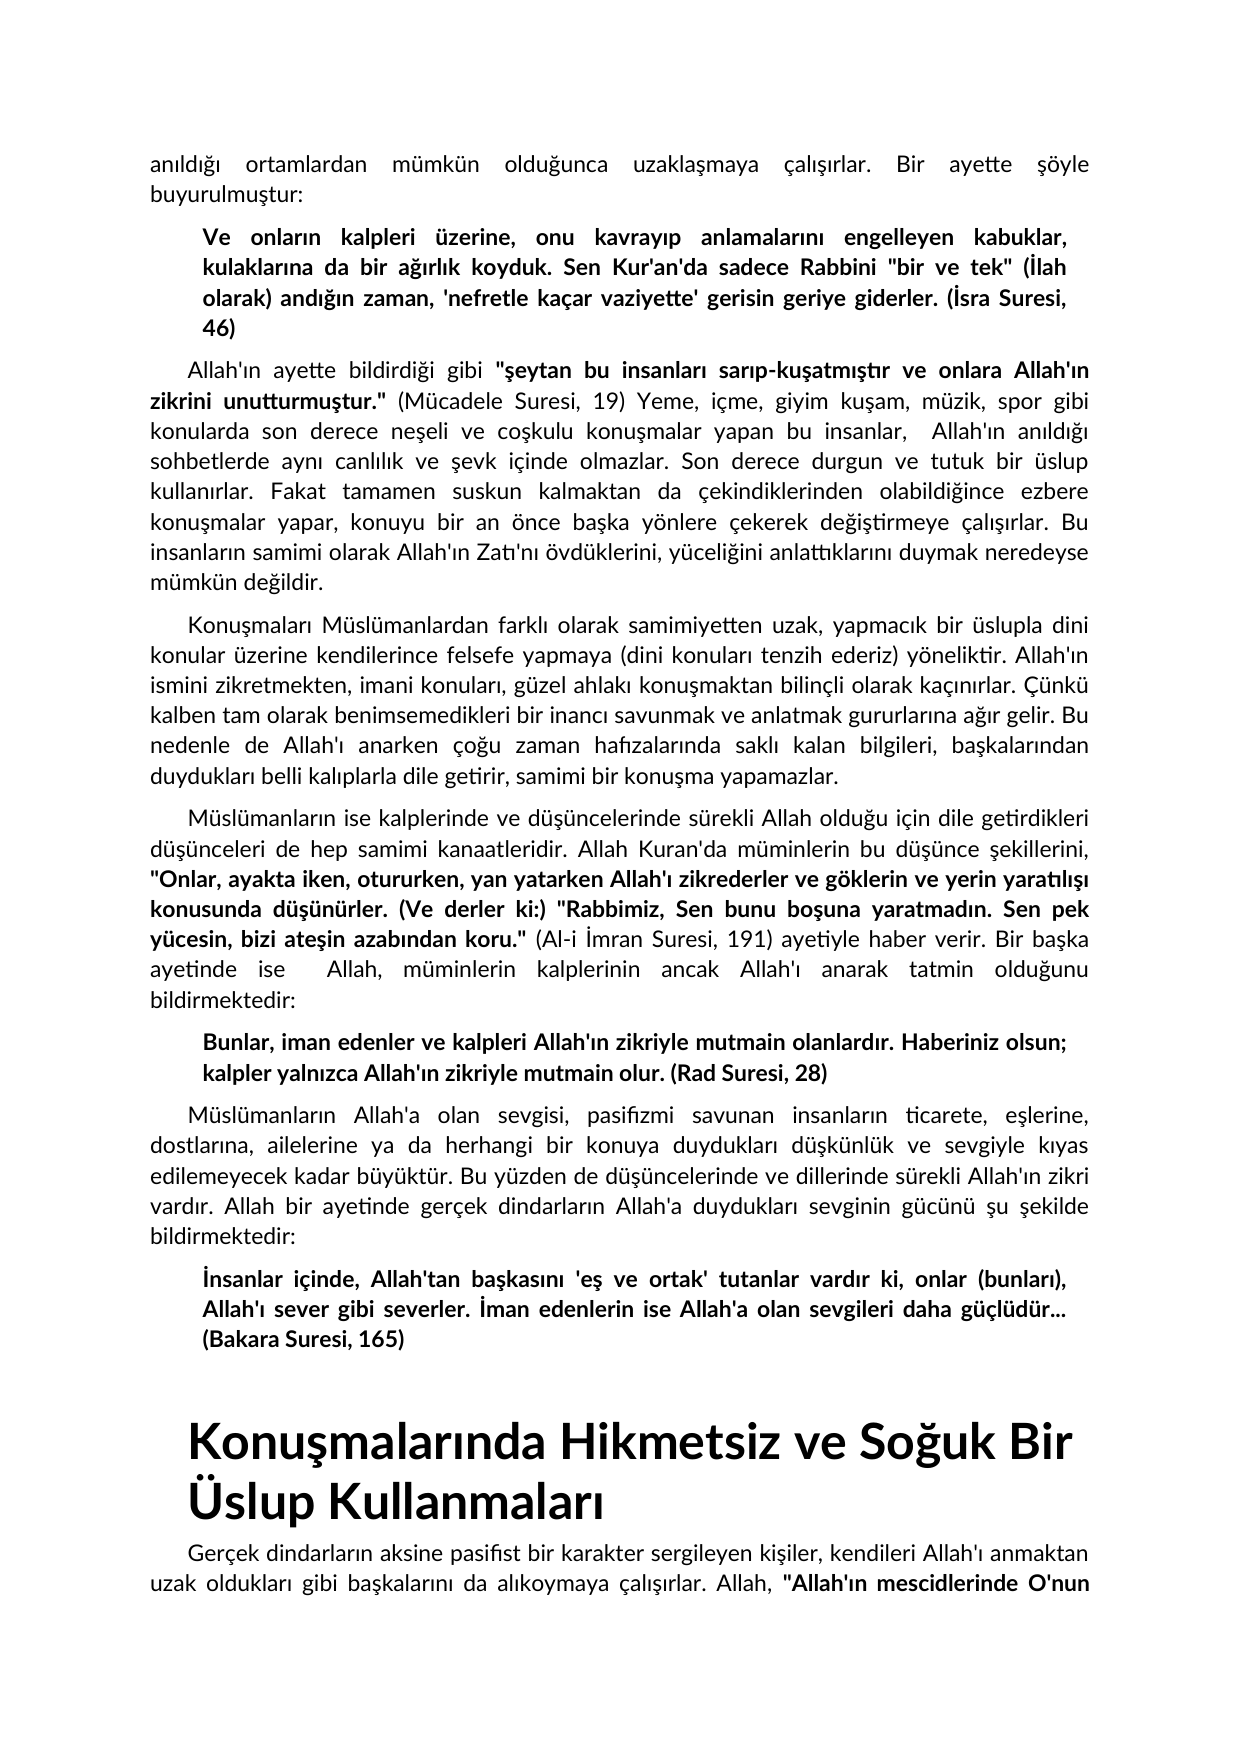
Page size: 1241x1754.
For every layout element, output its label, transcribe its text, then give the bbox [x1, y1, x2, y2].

text Müslümanların ise kalplerinde ve düşüncelerinde sürekli Allah olduğu için dile getirdikleri düşünceleri de hep samimi kanaatleridir. Allah Kuran'da müminlerin bu düşünce şekillerini, "Onlar, ayakta iken, otururken, yan yatarken Allah'ı zikrederler ve göklerin ve yerin yaratılışı konusunda düşünürler. (Ve derler ki:) "Rabbimiz, Sen bunu boşuna yaratmadın. Sen pek yücesin, bizi ateşin azabından koru." (Al-i İmran Suresi, 191) ayetiyle haber verir. Bir başka ayetinde ise Allah, müminlerin kalplerinin ancak Allah'ı anarak tatmin olduğunu bildirmektedir: [150, 804, 1090, 1013]
text Gerçek dindarların aksine pasifist bir karakter sergileyen kişiler, kendileri Allah'ı anmaktan uzak oldukları gibi başkalarını da alıkoymaya çalışırlar. Allah, "Allah'ın mescidlerinde O'nun [150, 1539, 1090, 1596]
text Bunlar, iman edenler ve kalpleri Allah'ın zikriyle mutmain olanlardır. Haberiniz olsun; kalpler yalnızca Allah'ın zikriyle mutmain olur. (Rad Suresi, 28) [202, 1028, 1068, 1086]
text Allah'ın ayette bildirdiği gibi "şeytan bu insanları sarıp-kuşatmıştır ve onlara Allah'ın zikrini unutturmuştur." (Mücadele Suresi, 19) Yeme, içme, giyim kuşam, müzik, spor gibi konularda son derece neşeli ve coşkulu konuşmalar yapan bu insanlar, Allah'ın anıldığı sohbetlerde aynı canlılık ve şevk içinde olmazlar. Son derece durgun ve tutuk bir üslup kullanırlar. Fakat tamamen suskun kalmaktan da çekindiklerinden olabildiğince ezbere konuşmalar yapar, konuyu bir an önce başka yönlere çekerek değiştirmeye çalışırlar. Bu insanların samimi olarak Allah'ın Zatı'nı övdüklerini, yüceliğini anlattıklarını duymak neredeyse mümkün değildir. [150, 356, 1090, 595]
text anıldığı ortamlardan mümkün olduğunca uzaklaşmaya çalışırlar. Bir ayette şöyle buyurulmuştur: [150, 150, 1090, 208]
text Müslümanların Allah'a olan sevgisi, pasifizmi savunan insanların ticarete, eşlerine, dostlarına, ailelerine ya da herhangi bir konuya duydukları düşkünlük ve sevgiyle kıyas edilemeyecek kadar büyüktür. Bu yüzden de düşüncelerinde ve dillerinde sürekli Allah'ın zikri vardır. Allah bir ayetinde gerçek dindarların Allah'a duydukları sevginin gücünü şu şekilde bildirmektedir: [150, 1101, 1090, 1249]
subtitle Konuşmalarında Hikmetsiz ve Soğuk Bir Üslup Kullanmaları [187, 1410, 1090, 1530]
text İnsanlar içinde, Allah'tan başkasını 'eş ve ortak' tutanlar vardır ki, onlar (bunları), Allah'ı sever gibi severler. İman edenlerin ise Allah'a olan sevgileri daha güçlüdür... (Bakara Suresi, 165) [202, 1264, 1068, 1352]
text Ve onların kalpleri üzerine, onu kavrayıp anlamalarını engelleyen kabuklar, kulaklarına da bir ağırlık koyduk. Sen Kur'an'da sadece Rabbini "bir ve tek" (İlah olarak) andığın zaman, 'nefretle kaçar vaziyette' gerisin geriye giderler. (İsra Suresi, 46) [202, 223, 1068, 341]
text Konuşmaları Müslümanlardan farklı olarak samimiyetten uzak, yapmacık bir üslupla dini konular üzerine kendilerince felsefe yapmaya (dini konuları tenzih ederiz) yöneliktir. Allah'ın ismini zikretmekten, imani konuları, güzel ahlakı konuşmaktan bilinçli olarak kaçınırlar. Çünkü kalben tam olarak benimsemedikleri bir inancı savunmak ve anlatmak gururlarına ağır gelir. Bu nedenle de Allah'ı anarken çoğu zaman hafızalarında saklı kalan bilgileri, başkalarından duydukları belli kalıplarla dile getirir, samimi bir konuşma yapamazlar. [150, 610, 1090, 789]
